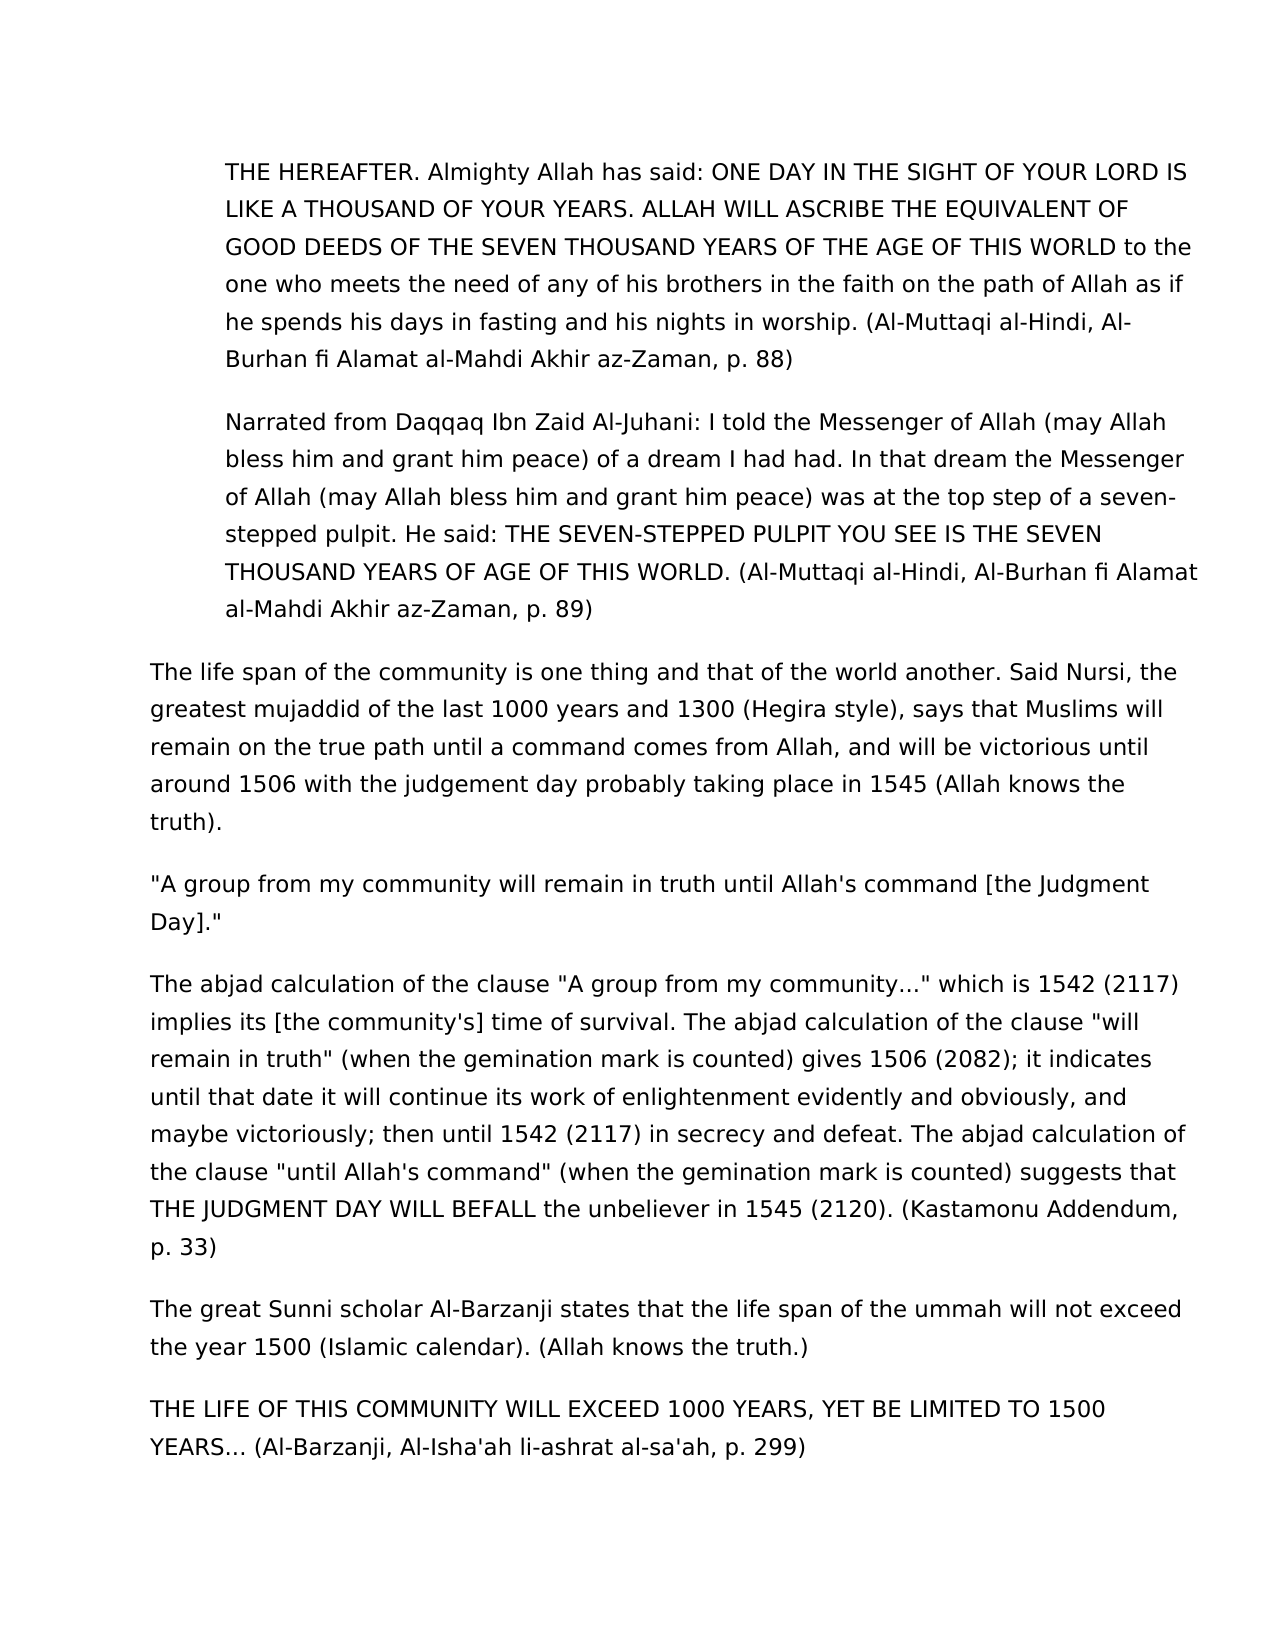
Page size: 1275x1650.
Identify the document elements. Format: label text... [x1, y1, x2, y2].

text The abjad calculation of the clause "A group from my community..." which is 1542 (2117) implies its [the community's] time of survival. The abjad calculation of the clause "will remain in truth" (when the gemination mark is counted) gives 1506 (2082); it indicates until that date it will continue its work of enlightenment evidently and obviously, and maybe victoriously; then until 1542 (2117) in secrecy and defeat. The abjad calculation of the clause "until Allah's command" (when the gemination mark is counted) suggests that THE JUDGMENT DAY WILL BEFALL the unbeliever in 1545 (2120). (Kastamonu Addendum, p. 33) [150, 962, 1200, 1262]
text The great Sunni scholar Al-Barzanji states that the life span of the ummah will not exceed the year 1500 (Islamic calendar). (Allah knows the truth.) [150, 1287, 1200, 1362]
text THE LIFE OF THIS COMMUNITY WILL EXCEED 1000 YEARS, YET BE LIMITED TO 1500 YEARS... (Al-Barzanji, Al-Isha'ah li-ashrat al-sa'ah, p. 299) [150, 1387, 1200, 1462]
text Narrated from Daqqaq Ibn Zaid Al-Juhani: I told the Messenger of Allah (may Allah bless him and grant him peace) of a dream I had had. In that dream the Messenger of Allah (may Allah bless him and grant him peace) was at the top step of a seven-stepped pulpit. He said: THE SEVEN-STEPPED PULPIT YOU SEE IS THE SEVEN THOUSAND YEARS OF AGE OF THIS WORLD. (Al-Muttaqi al-Hindi, Al-Burhan fi Alamat al-Mahdi Akhir az-Zaman, p. 89) [225, 400, 1200, 625]
text The life span of the community is one thing and that of the world another. Said Nursi, the greatest mujaddid of the last 1000 years and 1300 (Hegira style), says that Muslims will remain on the true path until a command comes from Allah, and will be victorious until around 1506 with the judgement day probably taking place in 1545 (Allah knows the truth). [150, 650, 1200, 837]
text THE HEREAFTER. Almighty Allah has said: ONE DAY IN THE SIGHT OF YOUR LORD IS LIKE A THOUSAND OF YOUR YEARS. ALLAH WILL ASCRIBE THE EQUIVALENT OF GOOD DEEDS OF THE SEVEN THOUSAND YEARS OF THE AGE OF THIS WORLD to the one who meets the need of any of his brothers in the faith on the path of Allah as if he spends his days in fasting and his nights in worship. (Al-Muttaqi al-Hindi, Al-Burhan fi Alamat al-Mahdi Akhir az-Zaman, p. 88) [225, 150, 1200, 375]
text "A group from my community will remain in truth until Allah's command [the Judgment Day]." [150, 862, 1200, 937]
